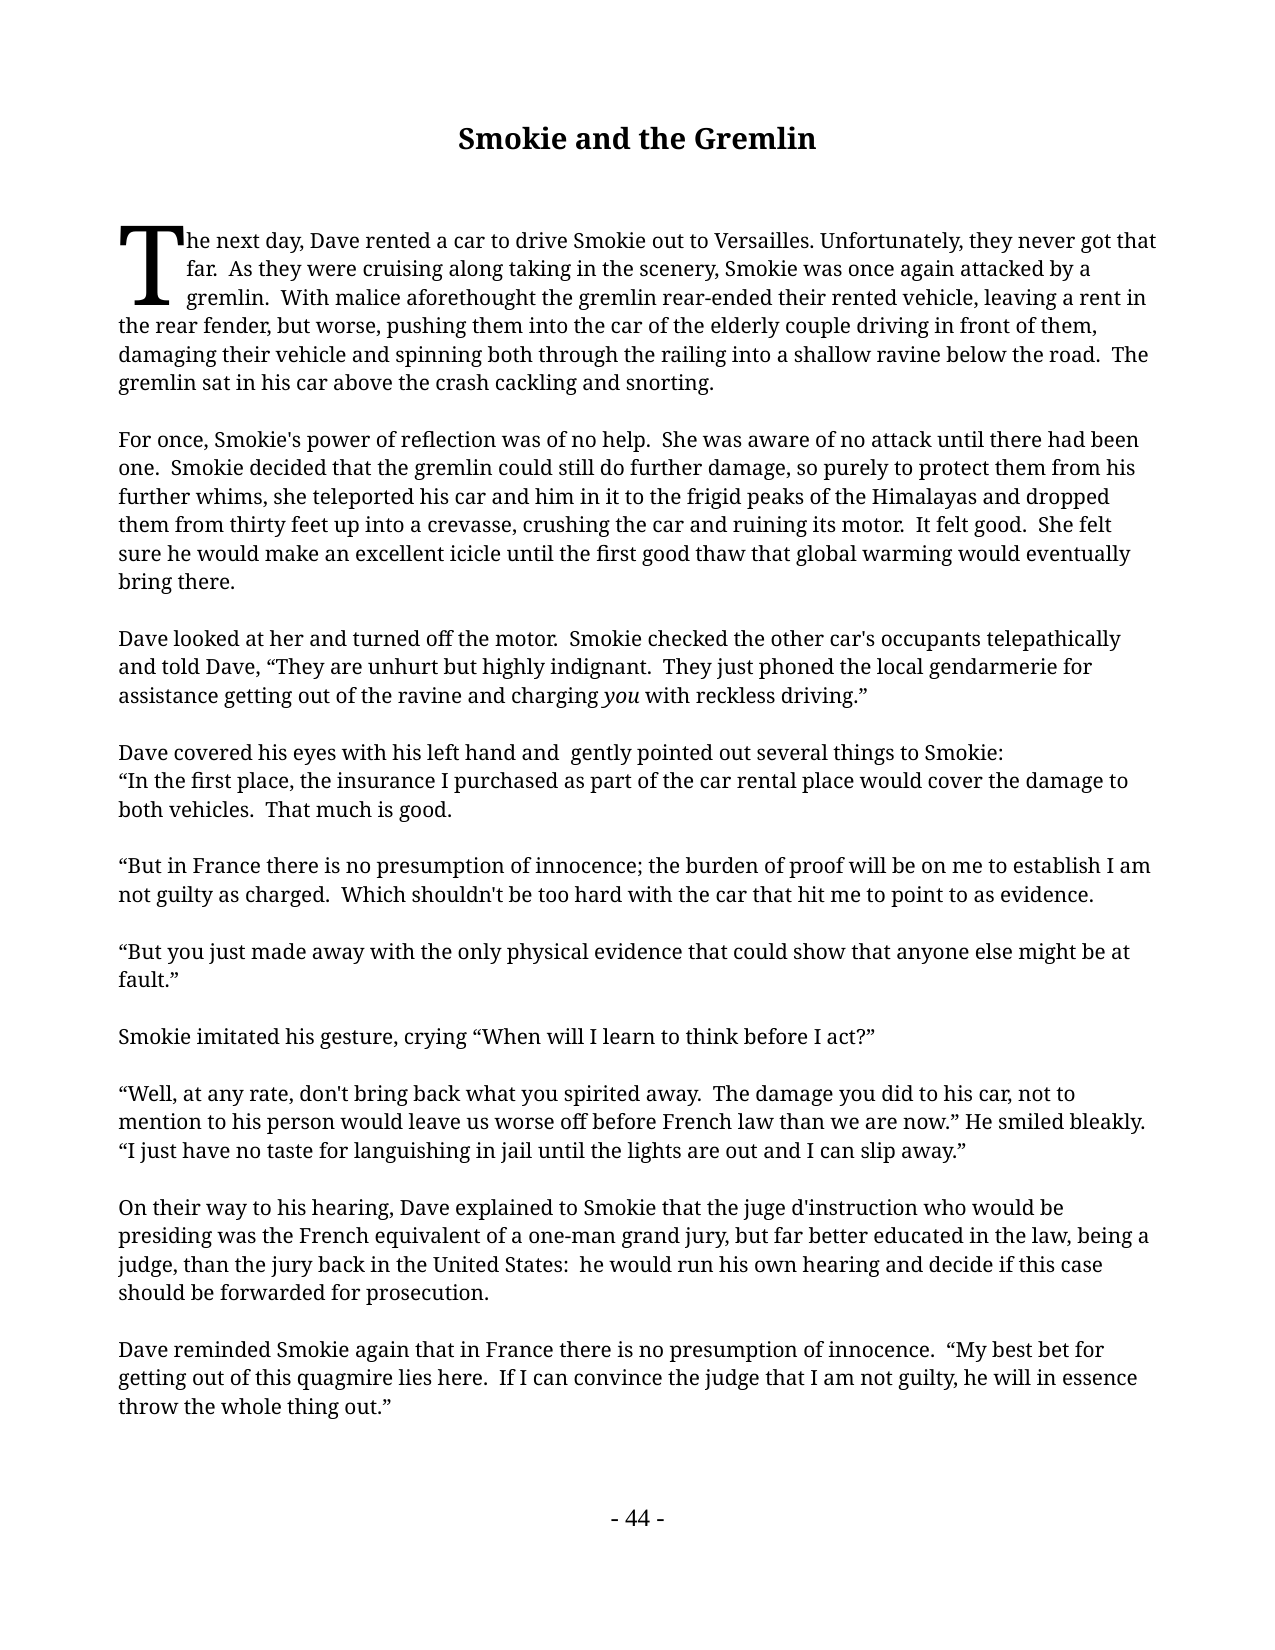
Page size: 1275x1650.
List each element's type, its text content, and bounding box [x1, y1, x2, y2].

text “Well, at any rate, don't bring back what you spirited away. The damage you did to his car, not to mention to his person would leave us worse off before French law than we are now.” He smiled bleakly. “I just have no taste for languishing in jail until the lights are out and I can slip away.” [118, 1079, 1157, 1164]
text Dave looked at her and turned off the motor. Smokie checked the other car's occupants telepathically and told Dave, “They are unhurt but highly indignant. They just phoned the local gendarmerie for assistance getting out of the ravine and charging you with reckless driving.” [118, 624, 1157, 709]
text Dave covered his eyes with his left hand and gently pointed out several things to Smokie: [118, 738, 1157, 766]
text Dave reminded Smokie again that in France there is no presumption of innocence. “My best bet for getting out of this quagmire lies here. If I can convince the judge that I am not guilty, he will in essence throw the whole thing out.” [118, 1335, 1157, 1420]
text “But you just made away with the only physical evidence that could show that anyone else might be at fault.” [118, 937, 1157, 994]
text The next day, Dave rented a car to drive Smokie out to Versailles. Unfortunately, they never got that far. As they were cruising along taking in the scenery, Smokie was once again attacked by a gremlin. With malice aforethought the gremlin rear-ended their rented vehicle, leaving a rent in the rear fender, but worse, pushing them into the car of the elderly couple driving in front of them, damaging their vehicle and spinning both through the railing into a shallow ravine below the road. The gremlin sat in his car above the crash cackling and snorting. [118, 226, 1157, 397]
text For once, Smokie's power of reflection was of no help. She was aware of no attack until there had been one. Smokie decided that the gremlin could still do further damage, so purely to protect them from his further whims, she teleported his car and him in it to the frigid peaks of the Himalayas and dropped them from thirty feet up into a crevasse, crushing the car and ruining its motor. It felt good. She felt sure he would make an excellent icicle until the first good thaw that global warming would eventually bring there. [118, 425, 1157, 596]
text “In the first place, the insurance I purchased as part of the car rental place would cover the damage to both vehicles. That much is good. [118, 766, 1157, 823]
text Smokie and the Gremlin [118, 118, 1157, 158]
text On their way to his hearing, Dave explained to Smokie that the juge d'instruction who would be presiding was the French equivalent of a one-man grand jury, but far better educated in the law, being a judge, than the jury back in the United States: he would run his own hearing and decide if this case should be forwarded for prosecution. [118, 1193, 1157, 1307]
text “But in France there is no presumption of innocence; the burden of proof will be on me to establish I am not guilty as charged. Which shouldn't be too hard with the car that hit me to point to as evidence. [118, 852, 1157, 908]
text Smokie imitated his gesture, crying “When will I learn to think before I act?” [118, 1022, 1157, 1051]
